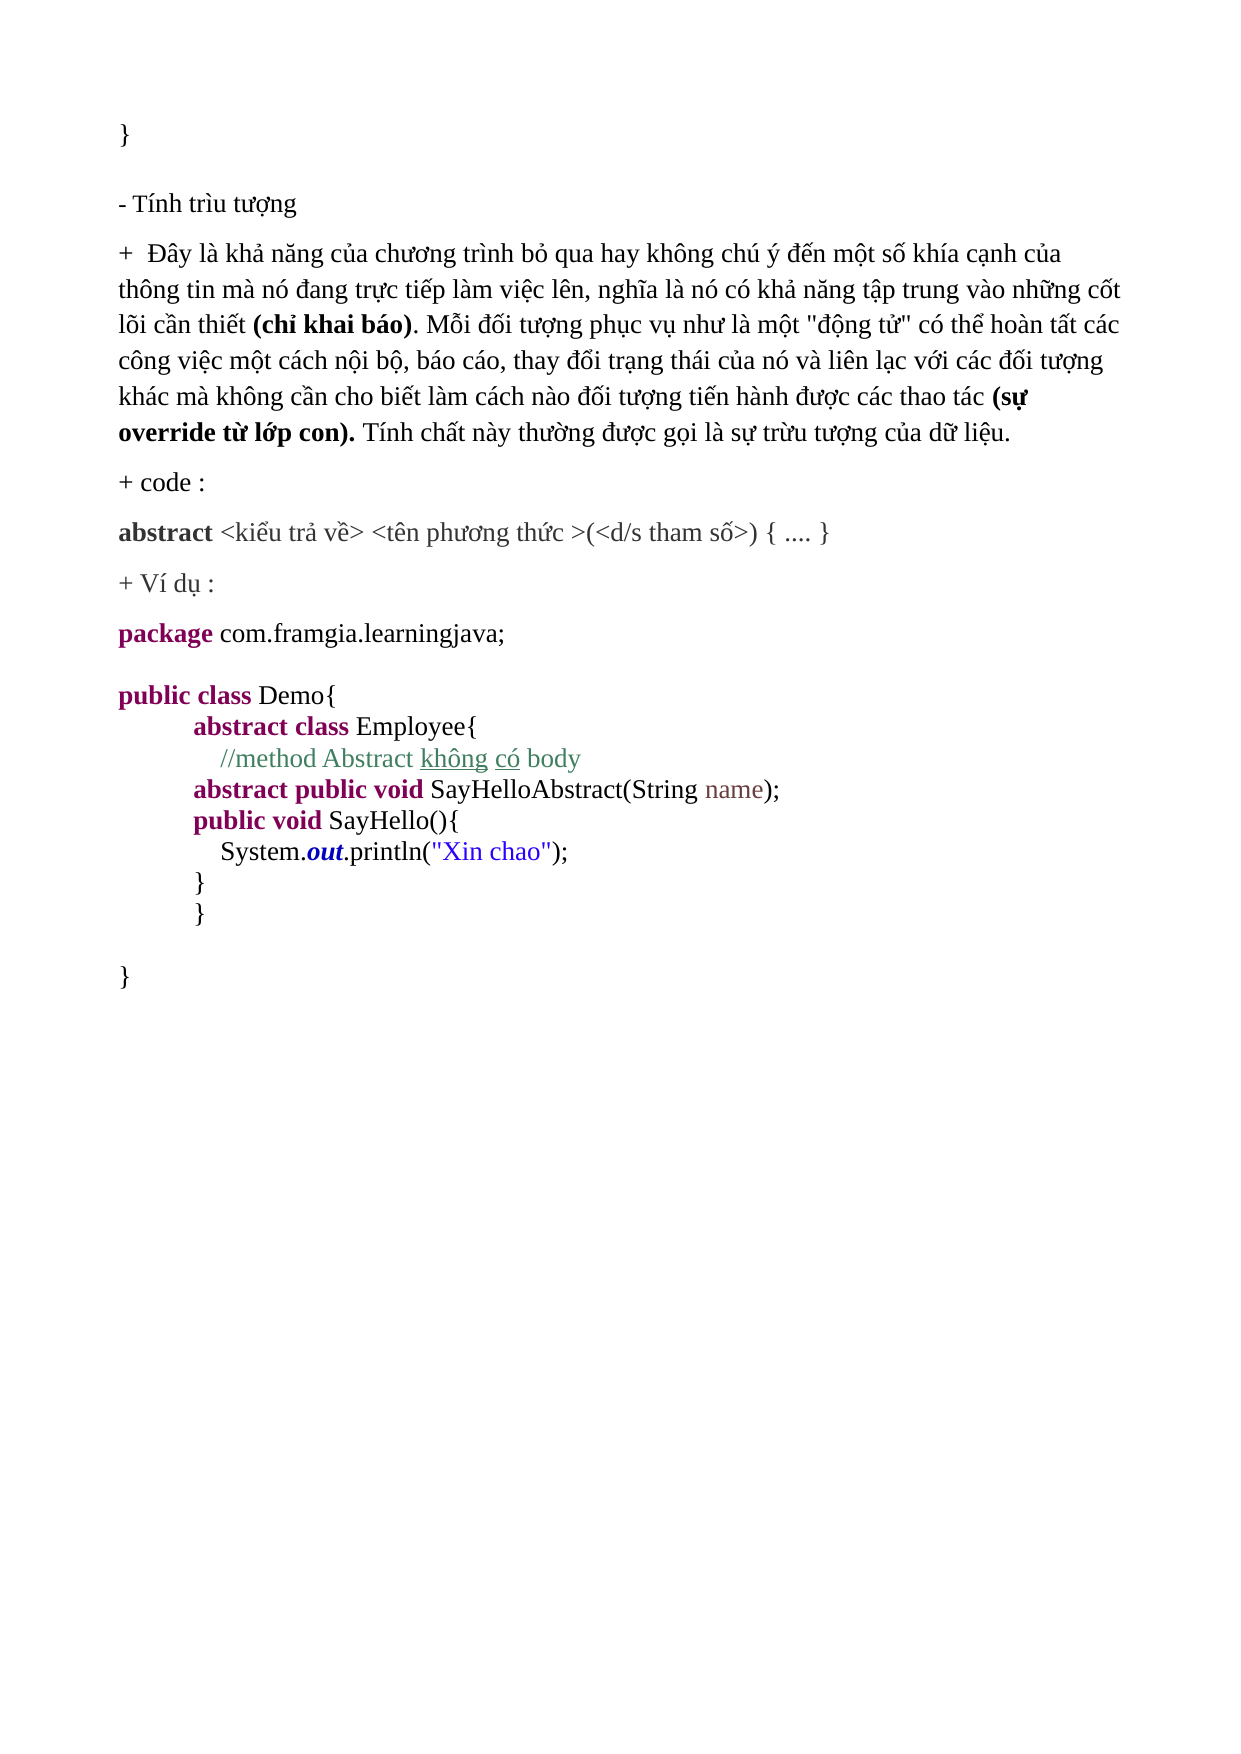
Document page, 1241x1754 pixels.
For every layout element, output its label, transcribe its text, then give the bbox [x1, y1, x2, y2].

text } [118, 960, 1122, 991]
text } [118, 897, 1122, 928]
text abstract class Employee{ [118, 711, 1122, 742]
text abstract public void SayHelloAbstract(String name); [118, 773, 1122, 804]
text + Ví dụ : [118, 567, 1122, 598]
text public void SayHello(){ [118, 804, 1122, 835]
text } [118, 866, 1122, 897]
text public class Demo{ [118, 679, 1122, 711]
text package com.framgia.learningjava; [118, 617, 1122, 648]
text + code : [118, 466, 1122, 497]
text } - Tính trìu tượng [118, 118, 1122, 218]
text + Đây là khả năng của chương trình bỏ qua hay không chú ý đến một số khía cạnh của thông tin mà nó đang trực tiếp làm việc lên, nghĩa là nó có khả năng tập trung vào những cốt lõi cần thiết (chỉ khai báo). Mỗi đối tượng phục vụ như là một "động tử" có thể hoàn tất các công việc một cách nội bộ, báo cáo, thay đổi trạng thái của nó và liên lạc với các đối tượng khác mà không cần cho biết làm cách nào đối tượng tiến hành được các thao tác (sự override từ lớp con). Tính chất này thường được gọi là sự trừu tượng của dữ liệu. [118, 237, 1122, 447]
text //method Abstract không có body [118, 742, 1122, 773]
text System.out.println("Xin chao"); [118, 835, 1122, 866]
text abstract <kiểu trả về> <tên phương thức >(<d/s tham số>) { .... } [118, 516, 1122, 548]
